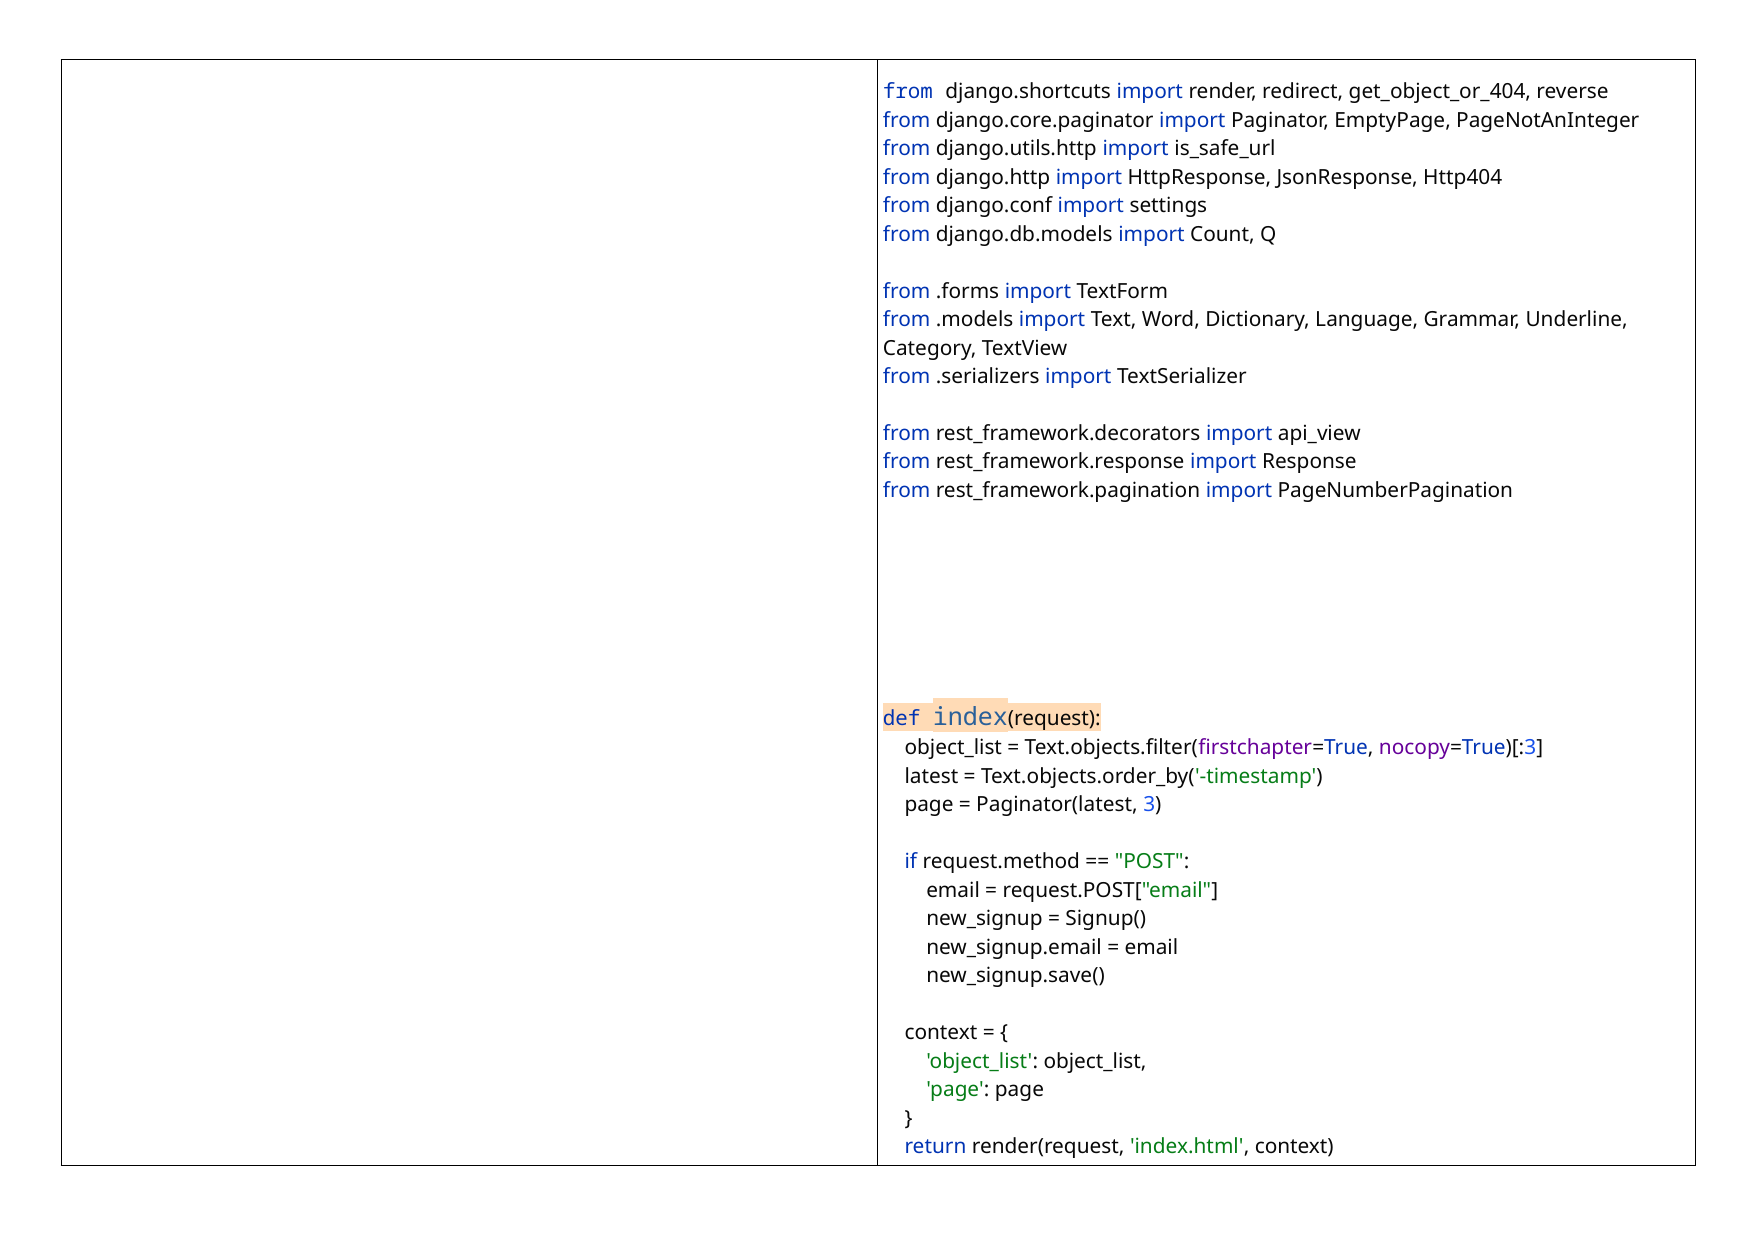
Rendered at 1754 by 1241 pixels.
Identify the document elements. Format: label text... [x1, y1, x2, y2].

table_header from django.shortcuts import render, redirect, get_object_or_404, reverse from django.core.paginator import Paginator, EmptyPage, PageNotAnInteger from django.utils.http import is_safe_url from django.http import HttpResponse, JsonResponse, Http404 from django.conf import settings from django.db.models import Count, Q from .forms import TextForm from .models import Text, Word, Dictionary, Language, Grammar, Underline, Category, TextView from .serializers import TextSerializer from rest_framework.decorators import api_view from rest_framework.response import Response from rest_framework.pagination import PageNumberPagination def index(request): object_list = Text.objects.filter(firstchapter=True, nocopy=True)[:3] latest = Text.objects.order_by('-timestamp') page = Paginator(latest, 3) if request.method == "POST": email = request.POST["email"] new_signup = Signup() new_signup.email = email new_signup.save() context = { 'object_list': object_list, 'page': page } return render(request, 'index.html', context) [878, 60, 1695, 1165]
table_header [62, 60, 877, 1165]
